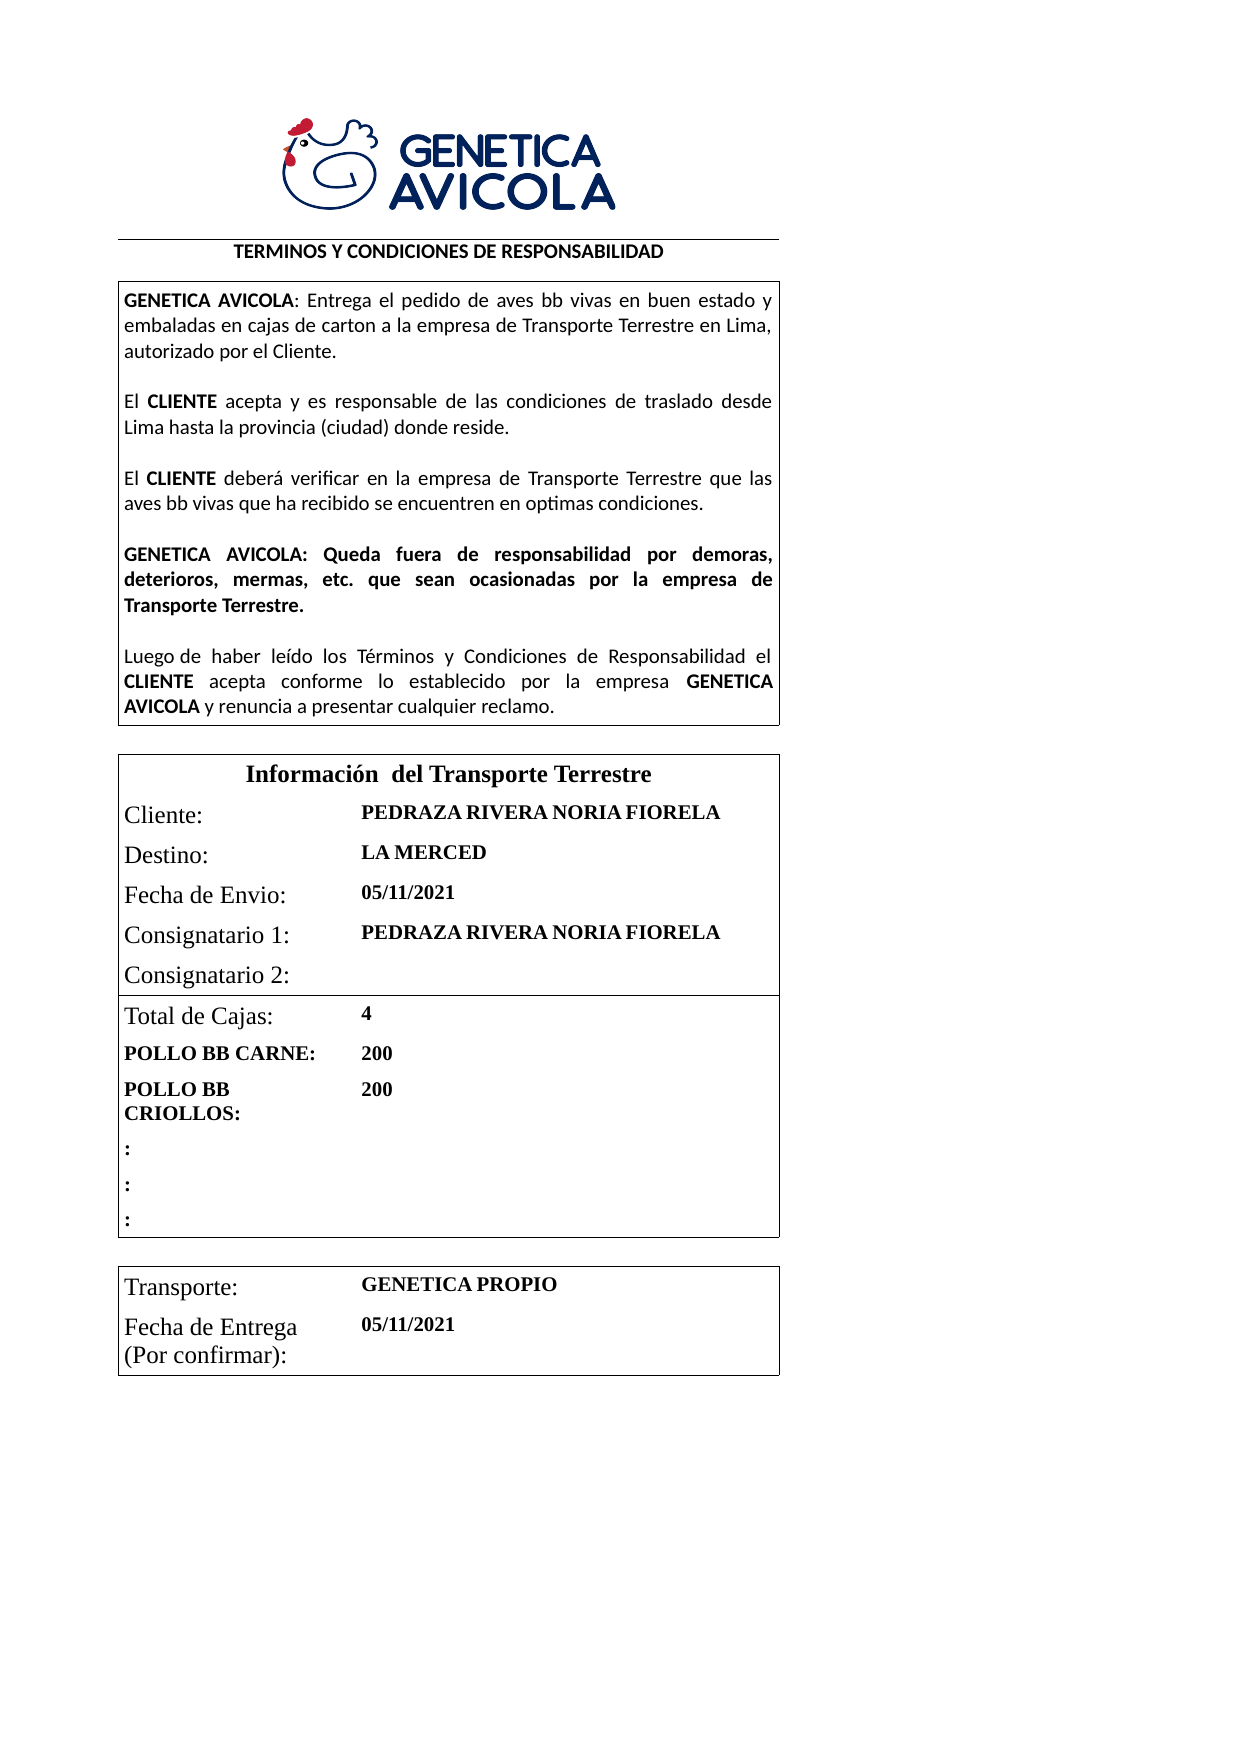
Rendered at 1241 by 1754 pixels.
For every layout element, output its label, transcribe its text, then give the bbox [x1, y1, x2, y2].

table_cell [356, 1201, 779, 1237]
table_cell Total de Cajas: [119, 996, 356, 1035]
table_cell 05/11/2021 [356, 1306, 779, 1375]
table_cell 4 [356, 996, 779, 1035]
table_header Información del Transporte Terrestre [119, 755, 779, 794]
table_cell : [119, 1130, 356, 1166]
table_cell POLLO BB CARNE: [119, 1035, 356, 1071]
table_cell Destino: [119, 834, 356, 874]
table_cell PEDRAZA RIVERA NORIA FIORELA [356, 794, 779, 834]
table_cell Consignatario 1: [119, 915, 356, 955]
table_cell [356, 955, 779, 995]
table_cell GENETICA PROPIO [356, 1267, 779, 1306]
table_cell Transporte: [119, 1267, 356, 1306]
table_cell Fecha de Envio: [119, 874, 356, 914]
table_cell 200 [356, 1071, 779, 1130]
table_cell [356, 1238, 779, 1266]
table_header TERMINOS Y CONDICIONES DE RESPONSABILIDAD [118, 240, 779, 281]
picture [282, 118, 616, 210]
table_cell [118, 1238, 356, 1266]
table_cell [356, 1166, 779, 1201]
table_cell Cliente: [119, 794, 356, 834]
table_cell GENETICA AVICOLA: Entrega el pedido de aves bb vivas en buen estado y embaladas en cajas de carton a la empresa de Transporte Terrestre en Lima, autorizado por el Cliente. El CLIENTE acepta y es responsable de las condiciones de traslado desde Lima hasta la provincia (ciudad) donde reside. El CLIENTE deberá verificar en la empresa de Transporte Terrestre que las aves bb vivas que ha recibido se encuentren en optimas condiciones. GENETICA AVICOLA: Queda fuera de responsabilidad por demoras, deterioros, mermas, etc. que sean ocasionadas por la empresa de Transporte Terrestre. Luego de haber leído los Términos y Condiciones de Responsabilidad el CLIENTE acepta conforme lo establecido por la empresa GENETICA AVICOLA y renuncia a presentar cualquier reclamo. [119, 282, 779, 725]
table_cell 05/11/2021 [356, 874, 779, 914]
table_cell PEDRAZA RIVERA NORIA FIORELA [356, 915, 779, 955]
table_cell Fecha de Entrega (Por confirmar): [119, 1306, 356, 1375]
table_cell : [119, 1166, 356, 1201]
table_cell : [119, 1201, 356, 1237]
table_cell [356, 1130, 779, 1166]
table_cell 200 [356, 1035, 779, 1071]
table_cell LA MERCED [356, 834, 779, 874]
table_cell POLLO BB CRIOLLOS: [119, 1071, 356, 1130]
table_cell Consignatario 2: [119, 955, 356, 995]
